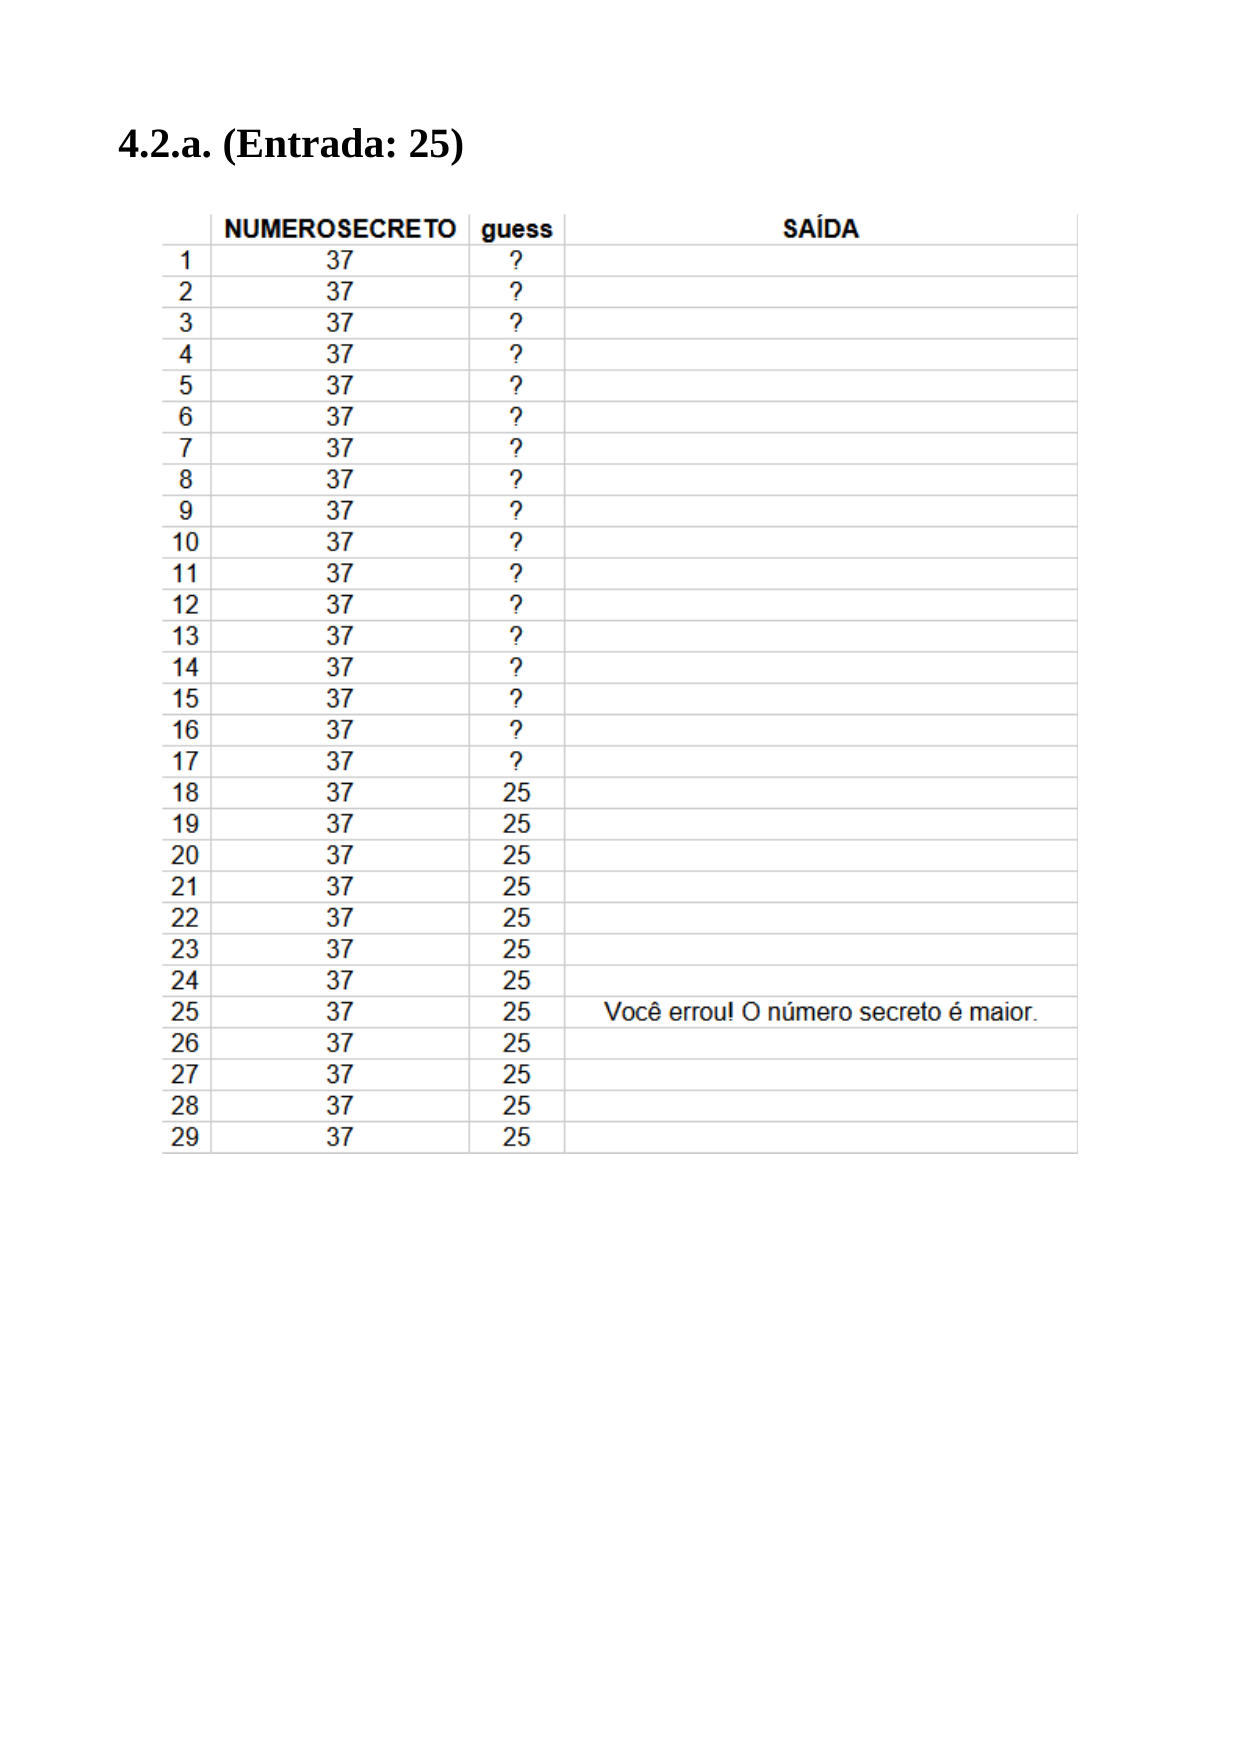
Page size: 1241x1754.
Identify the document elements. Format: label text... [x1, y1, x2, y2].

text 4.2.a. (Entrada: 25) [118, 118, 1122, 166]
picture [162, 213, 1078, 1154]
